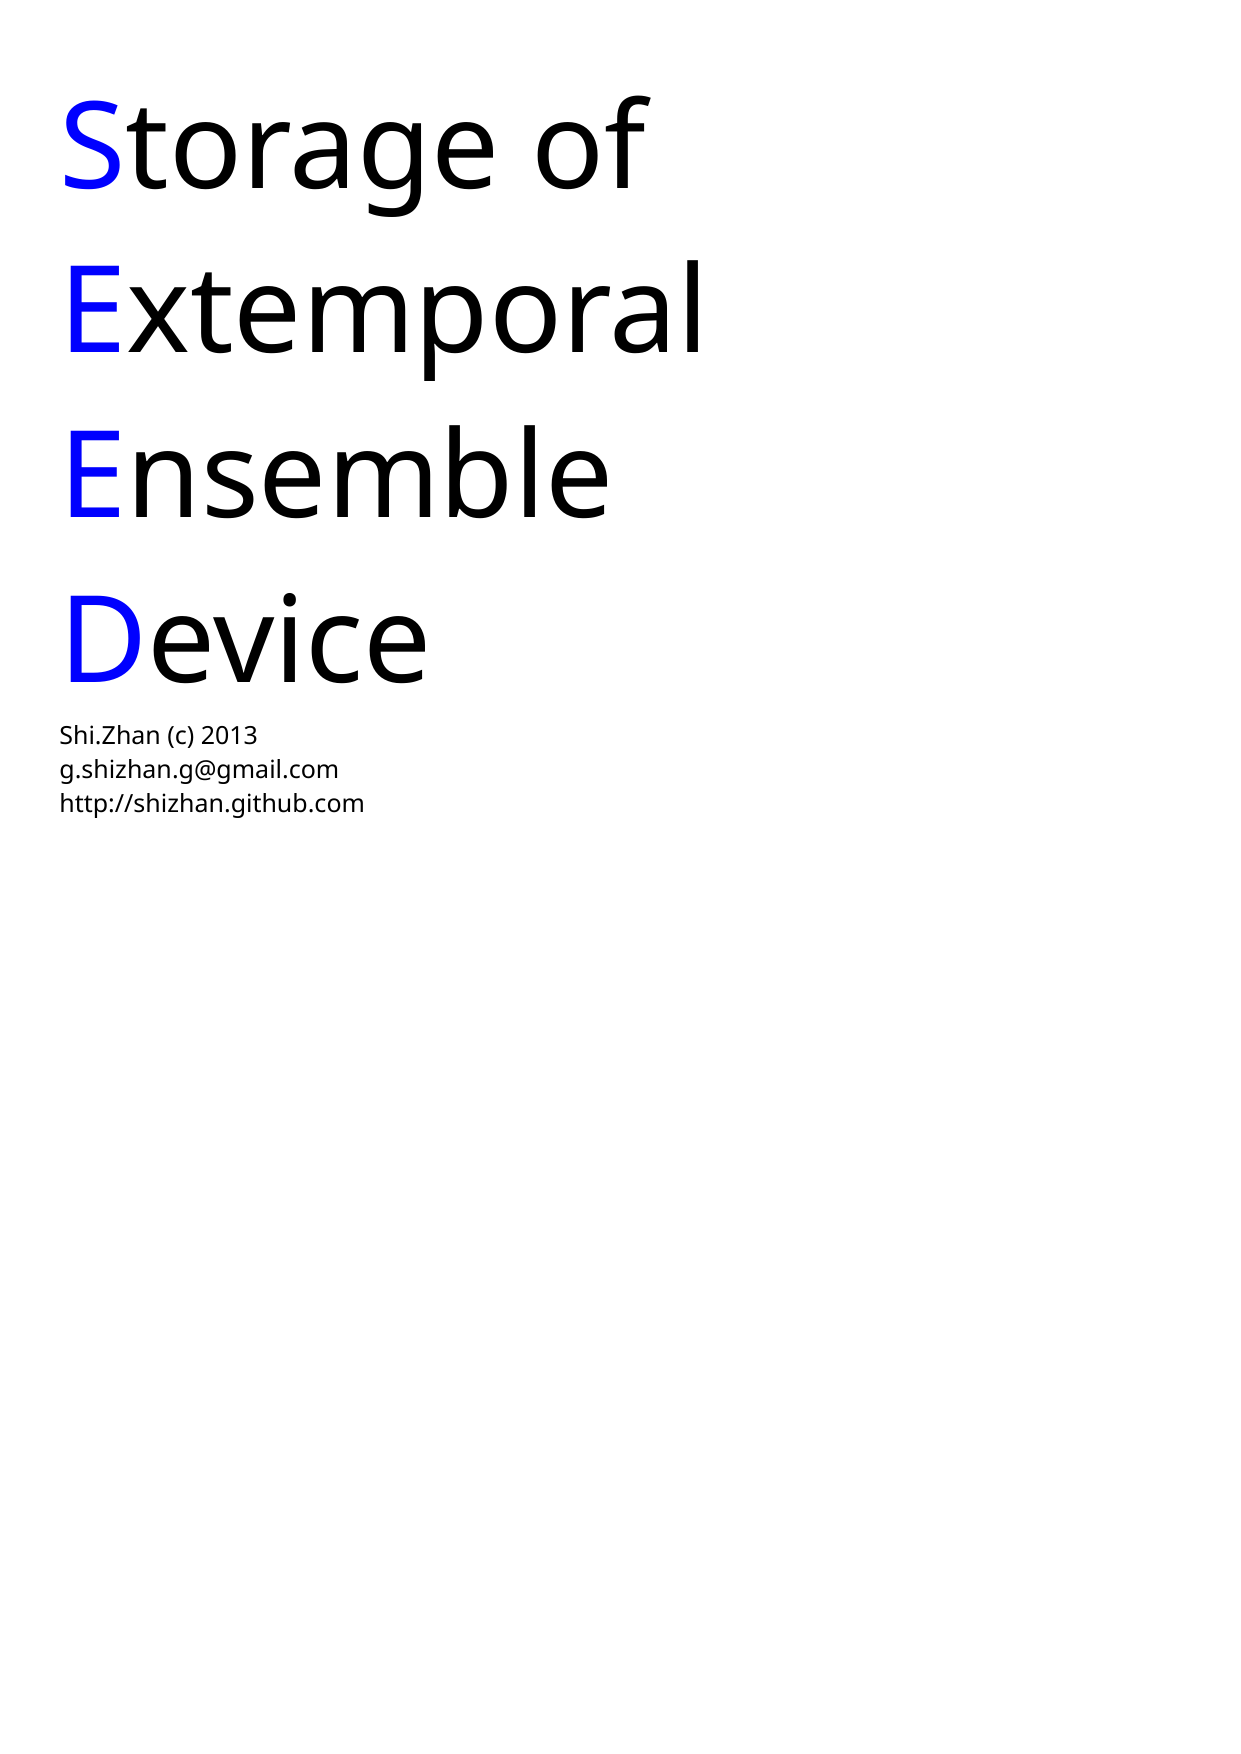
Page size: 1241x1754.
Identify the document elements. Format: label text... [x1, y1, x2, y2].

text Shi.Zhan (c) 2013 [59, 717, 1181, 751]
text Extemporal [59, 224, 1181, 388]
text Device [59, 553, 1181, 717]
text Storage of [59, 59, 1181, 224]
text g.shizhan.g@gmail.com [59, 751, 1181, 786]
text Ensemble [59, 388, 1181, 553]
text http://shizhan.github.com [59, 786, 1181, 819]
